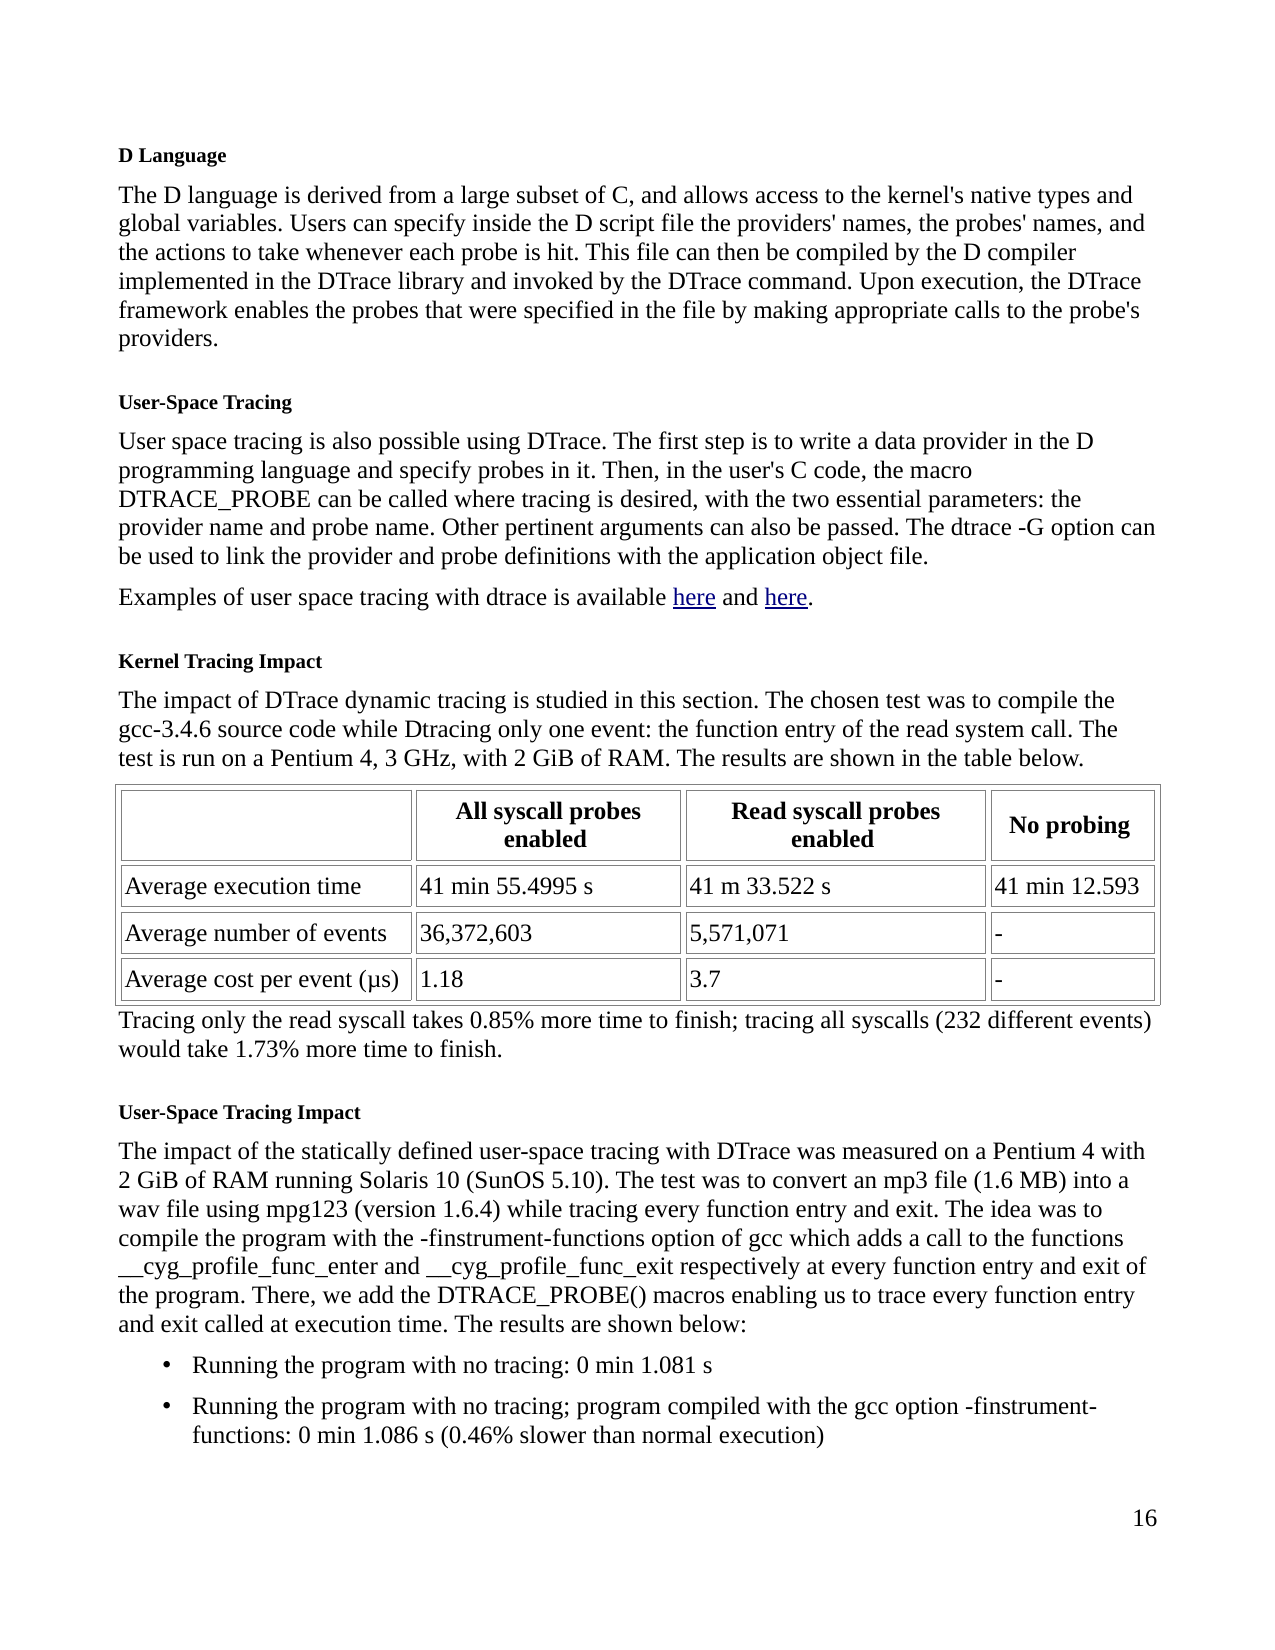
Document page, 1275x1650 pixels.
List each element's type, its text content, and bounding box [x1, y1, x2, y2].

text The D language is derived from a large subset of C, and allows access to the kernel's native types and global variables. Users can specify inside the D script file the providers' names, the probes' names, and the actions to take whenever each probe is hit. This file can then be compiled by the D compiler implemented in the DTrace library and invoked by the DTrace command. Upon execution, the DTrace framework enables the probes that were specified in the file by making appropriate calls to the probe's providers. [118, 180, 1157, 352]
list Running the program with no tracing: 0 min 1.081 s [162, 1350, 1157, 1379]
table_cell - [988, 906, 1157, 953]
table_cell 36,372,603 [413, 906, 683, 953]
text Tracing only the read syscall takes 0.85% more time to finish; tracing all syscalls (232 different events) would take 1.73% more time to finish. [118, 1006, 1157, 1062]
table_cell Average execution time [118, 860, 413, 906]
table_cell Average number of events [118, 906, 413, 953]
subtitle D Language [118, 143, 1157, 167]
table_cell 3.7 [683, 953, 988, 999]
text The impact of DTrace dynamic tracing is studied in this section. The chosen test was to compile the gcc-3.4.6 source code while Dtracing only one event: the function entry of the read system call. The test is run on a Pentium 4, 3 GHz, with 2 GiB of RAM. The results are shown in the table below. [118, 685, 1157, 772]
subtitle Kernel Tracing Impact [118, 649, 1157, 673]
subtitle User-Space Tracing Impact [118, 1100, 1157, 1124]
table_cell 1.18 [413, 953, 683, 999]
table_cell 5,571,071 [683, 906, 988, 953]
subtitle User-Space Tracing [118, 390, 1157, 414]
text Examples of user space tracing with dtrace is available here and here. [118, 582, 1157, 611]
table_cell - [992, 959, 1154, 999]
table_cell Average cost per event (µs) [118, 953, 413, 999]
table_cell 41 m 33.522 s [683, 860, 988, 906]
table_cell - [992, 913, 1154, 953]
text User space tracing is also possible using DTrace. The first step is to write a data provider in the D programming language and specify probes in it. Then, in the user's C code, the macro DTRACE_PROBE can be called where tracing is desired, with the two essential parameters: the provider name and probe name. Other pertinent arguments can also be passed. The dtrace -G option can be used to link the provider and probe definitions with the application object file. [118, 426, 1157, 570]
text The impact of the statically defined user-space tracing with DTrace was measured on a Pentium 4 with 2 GiB of RAM running Solaris 10 (SunOS 5.10). The test was to convert an mp3 file (1.6 MB) into a wav file using mpg123 (version 1.6.4) while tracing every function entry and exit. The idea was to compile the program with the -finstrument-functions option of gcc which adds a call to the functions __cyg_profile_func_enter and __cyg_profile_func_exit respectively at every function entry and exit of the program. There, we add the DTRACE_PROBE() macros enabling us to trace every function entry and exit called at execution time. The results are shown below: [118, 1136, 1157, 1338]
table_header Read syscall probes enabled [683, 785, 988, 859]
table_header [122, 791, 411, 859]
table_cell 41 min 12.593 [988, 860, 1157, 906]
list Running the program with no tracing; program compiled with the gcc option -finstrument-functions: 0 min 1.086 s (0.46% slower than normal execution) [162, 1391, 1157, 1449]
table_header [118, 785, 413, 859]
table_header No probing [988, 785, 1157, 859]
table_header All syscall probes enabled [413, 785, 683, 859]
table_cell - [988, 953, 1157, 999]
table_cell 41 min 55.4995 s [413, 860, 683, 906]
